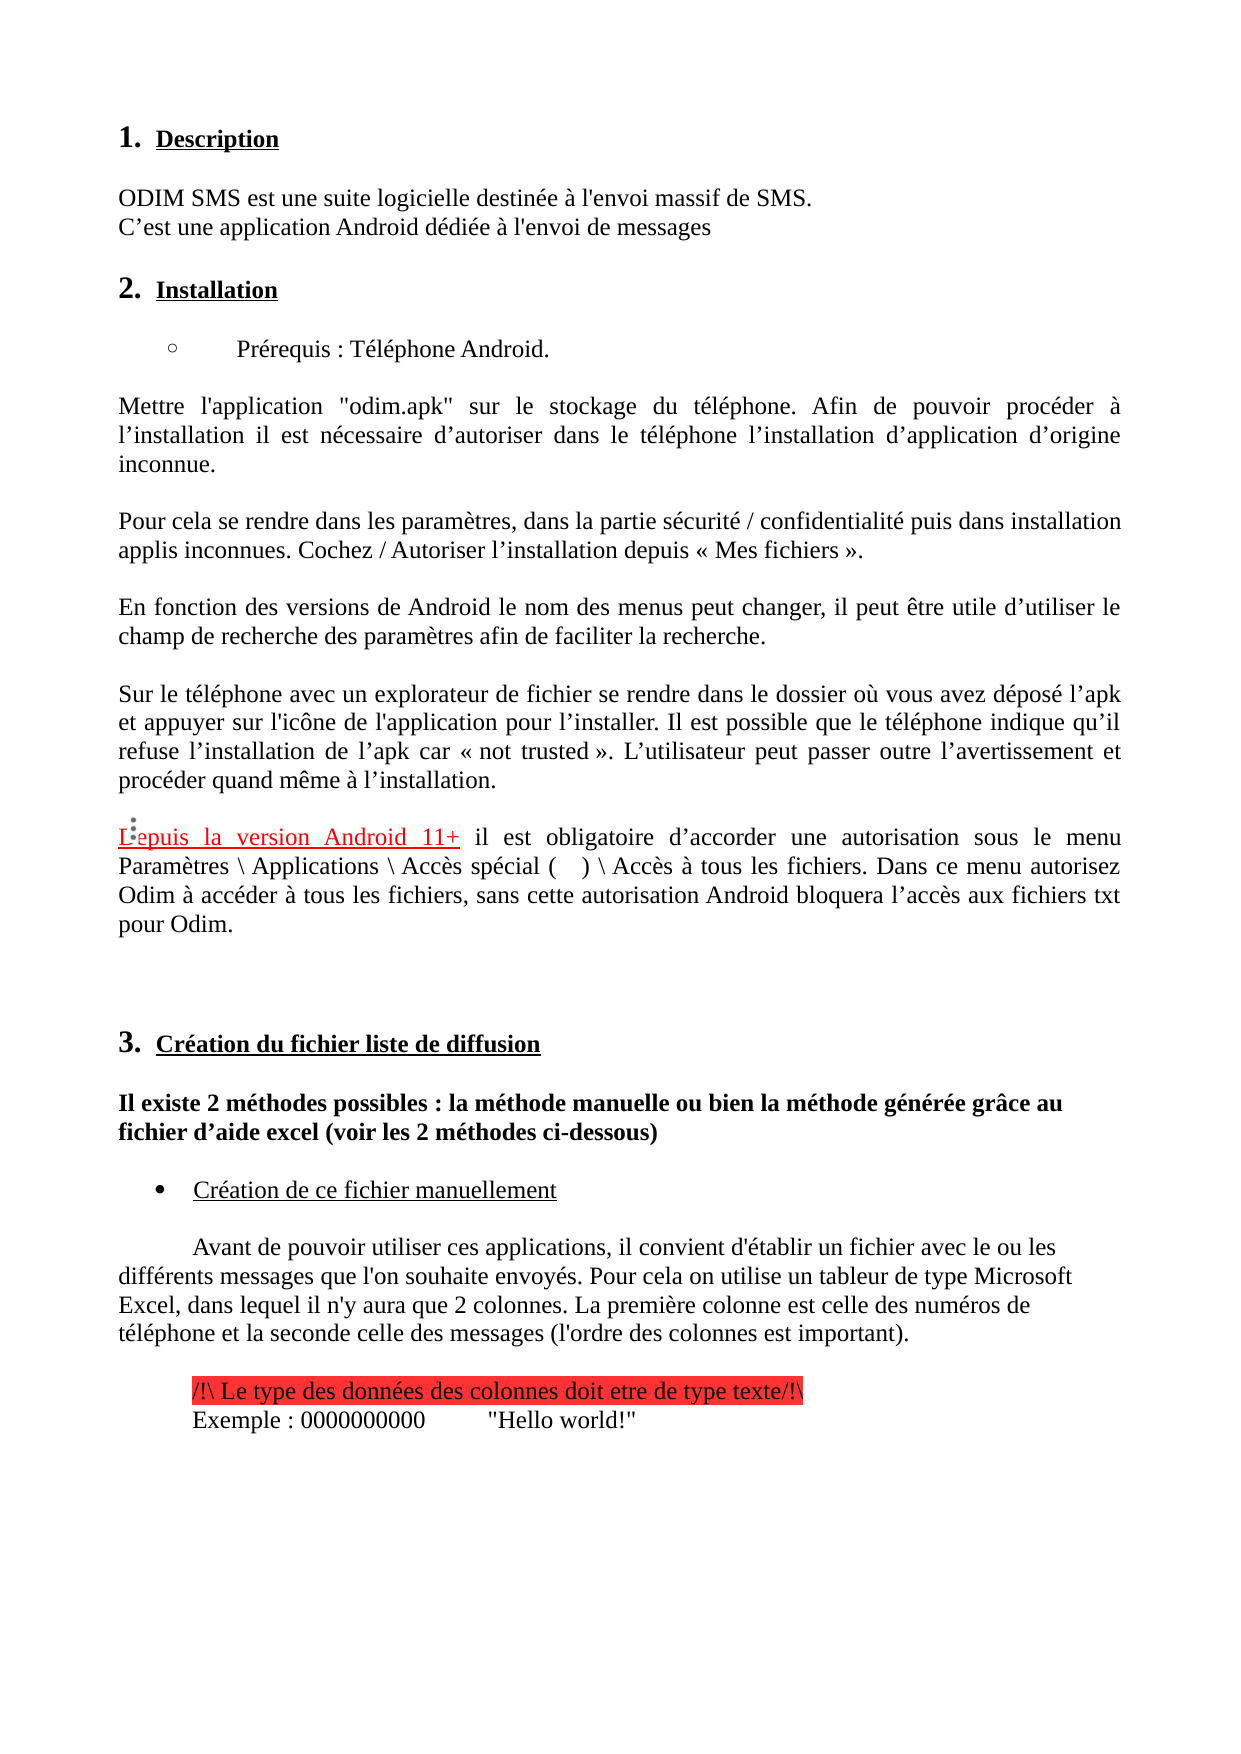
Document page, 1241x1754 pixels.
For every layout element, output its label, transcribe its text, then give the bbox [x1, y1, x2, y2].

text Avant de pouvoir utiliser ces applications, il convient d'établir un fichier avec le ou les différents messages que l'on souhaite envoyés. Pour cela on utilise un tableur de type Microsoft Excel, dans lequel il n'y aura que 2 colonnes. La première colonne est celle des numéros de téléphone et la seconde celle des messages (l'ordre des colonnes est important). [118, 1232, 1122, 1347]
list Prérequis : Téléphone Android. [162, 334, 1122, 362]
list Description [118, 118, 1122, 154]
text Pour cela se rendre dans les paramètres, dans la partie sécurité / confidentialité puis dans installation applis inconnues. Cochez / Autoriser l’installation depuis « Mes fichiers ». [118, 506, 1122, 564]
text Mettre l'application "odim.apk" sur le stockage du téléphone. Afin de pouvoir procéder à l’installation il est nécessaire d’autoriser dans le téléphone l’installation d’application d’origine inconnue. [118, 391, 1122, 477]
text /!\ Le type des données des colonnes doit etre de type texte/!\ [118, 1376, 1122, 1405]
text En fonction des versions de Android le nom des menus peut changer, il peut être utile d’utiliser le champ de recherche des paramètres afin de faciliter la recherche. [118, 592, 1122, 650]
text C’est une application Android dédiée à l'envoi de messages [118, 212, 1122, 240]
text Il existe 2 méthodes possibles : la méthode manuelle ou bien la méthode générée grâce au fichier d’aide excel (voir les 2 méthodes ci-dessous) [118, 1088, 1122, 1146]
text Sur le téléphone avec un explorateur de fichier se rendre dans le dossier où vous avez déposé l’apk et appuyer sur l'icône de l'application pour l’installer. Il est possible que le téléphone indique qu’il refuse l’installation de l’apk car « not trusted ». L’utilisateur peut passer outre l’avertissement et procéder quand même à l’installation. [118, 679, 1122, 794]
list Installation [118, 269, 1122, 305]
text ODIM SMS est une suite logicielle destinée à l'envoi massif de SMS. [118, 183, 1122, 212]
text Exemple : 0000000000 "Hello world!" [118, 1405, 1122, 1433]
text Depuis la version Android 11+ il est obligatoire d’accorder une autorisation sous le menu Paramètres \ Applications \ Accès spécial ( ) \ Accès à tous les fichiers. Dans ce menu autorisez Odim à accéder à tous les fichiers, sans cette autorisation Android bloquera l’accès aux fichiers txt pour Odim. [118, 822, 1122, 937]
list Création du fichier liste de diffusion [118, 1024, 1122, 1060]
list Création de ce fichier manuellement [156, 1175, 1122, 1203]
